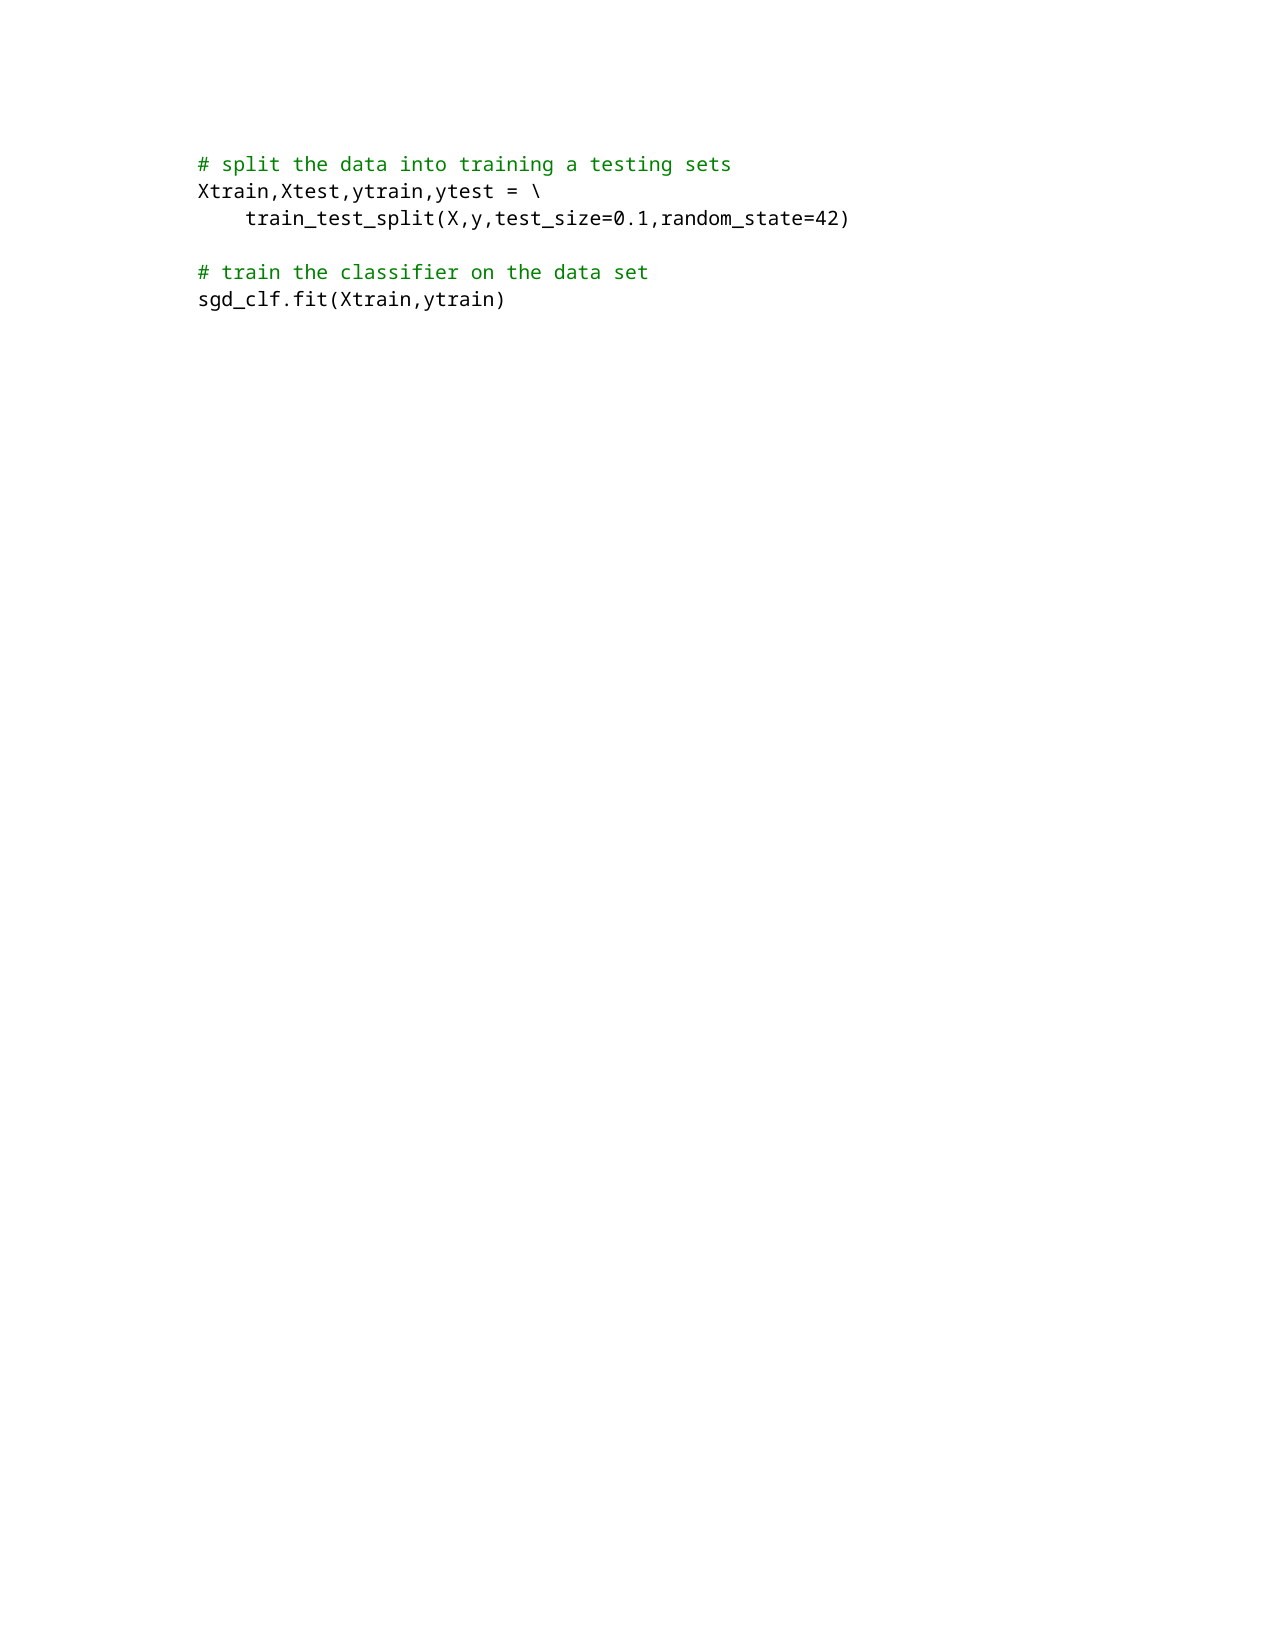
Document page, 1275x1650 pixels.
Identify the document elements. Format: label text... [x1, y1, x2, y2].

text # train the classifier on the data set [150, 258, 1125, 285]
text sgd_clf.fit(Xtrain,ytrain) [150, 285, 1125, 312]
text Xtrain,Xtest,ytrain,ytest = \ [150, 177, 1125, 204]
text train_test_split(X,y,test_size=0.1,random_state=42) [150, 204, 1125, 231]
text # split the data into training a testing sets [150, 150, 1125, 177]
